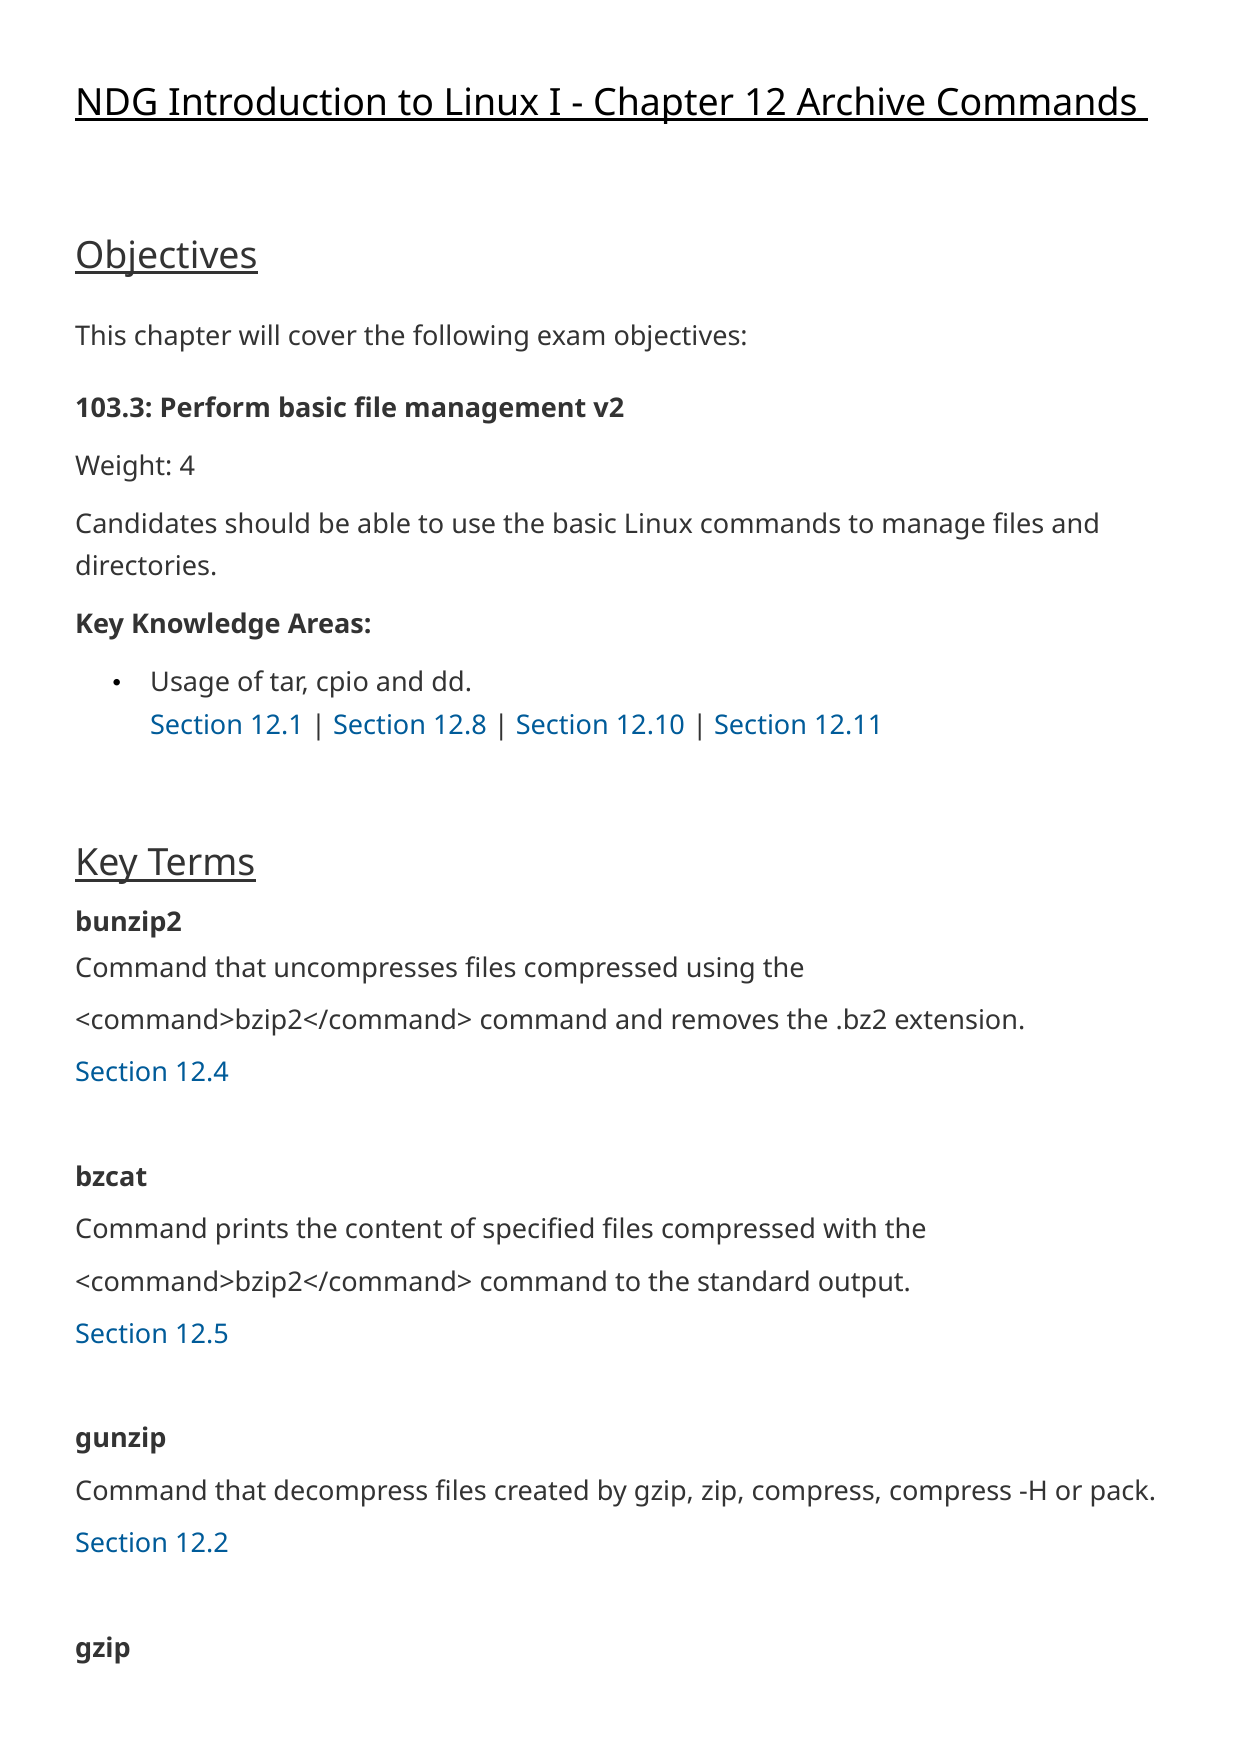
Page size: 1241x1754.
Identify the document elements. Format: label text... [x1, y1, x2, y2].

list Usage of tar, cpio and dd. Section 12.1 | Section 12.8 | Section 12.10 | Section 12.11 [112, 663, 1165, 742]
text This chapter will cover the following exam objectives: [75, 316, 1165, 353]
subtitle gunzip [75, 1419, 1165, 1456]
list Command that uncompresses files compressed using the <command>bzip2</command> command and removes the .bz2 extension. Section 12.4 [75, 948, 1165, 1090]
text Key Terms [75, 836, 1165, 887]
subtitle bunzip2 [75, 902, 1165, 939]
list Command that decompress files created by gzip, zip, compress, compress -H or pack. Section 12.2 [75, 1471, 1165, 1560]
text Objectives [75, 228, 1165, 279]
text Weight: 4 [75, 446, 1165, 483]
subtitle gzip [75, 1628, 1165, 1665]
text Key Knowledge Areas: [75, 605, 1165, 642]
subtitle bzcat [75, 1157, 1165, 1194]
text Candidates should be able to use the basic Linux commands to manage files and directories. [75, 504, 1165, 584]
text 103.3: Perform basic file management v2 [75, 388, 1165, 425]
text NDG Introduction to Linux I - Chapter 12 Archive Commands [75, 75, 1165, 126]
list Command prints the content of specified files compressed with the <command>bzip2</command> command to the standard output. Section 12.5 [75, 1210, 1165, 1351]
